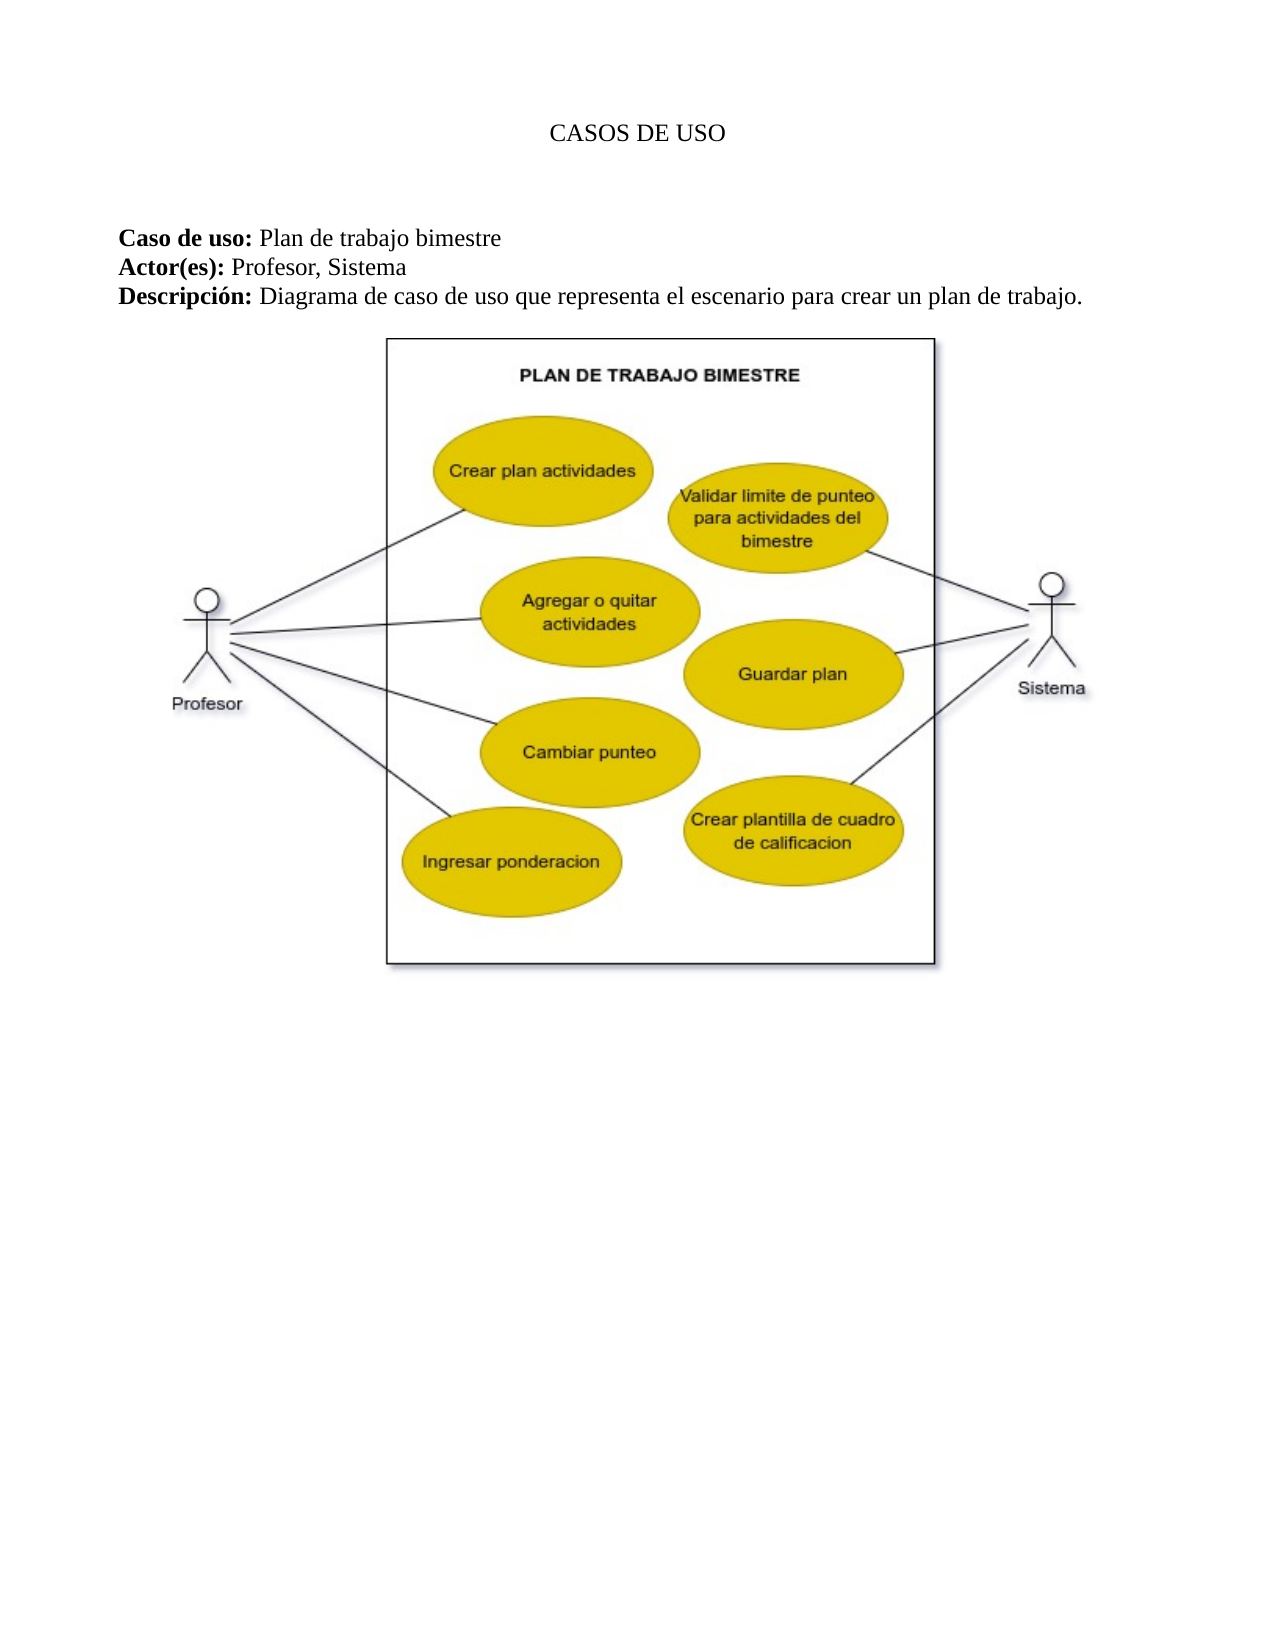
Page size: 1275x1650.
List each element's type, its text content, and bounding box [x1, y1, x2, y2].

picture [172, 338, 1103, 982]
text Caso de uso: Plan de trabajo bimestre [118, 223, 1157, 252]
text CASOS DE USO [118, 118, 1157, 147]
text Descripción: Diagrama de caso de uso que representa el escenario para crear un plan de trabajo. [118, 281, 1157, 309]
text Actor(es): Profesor, Sistema [118, 252, 1157, 281]
